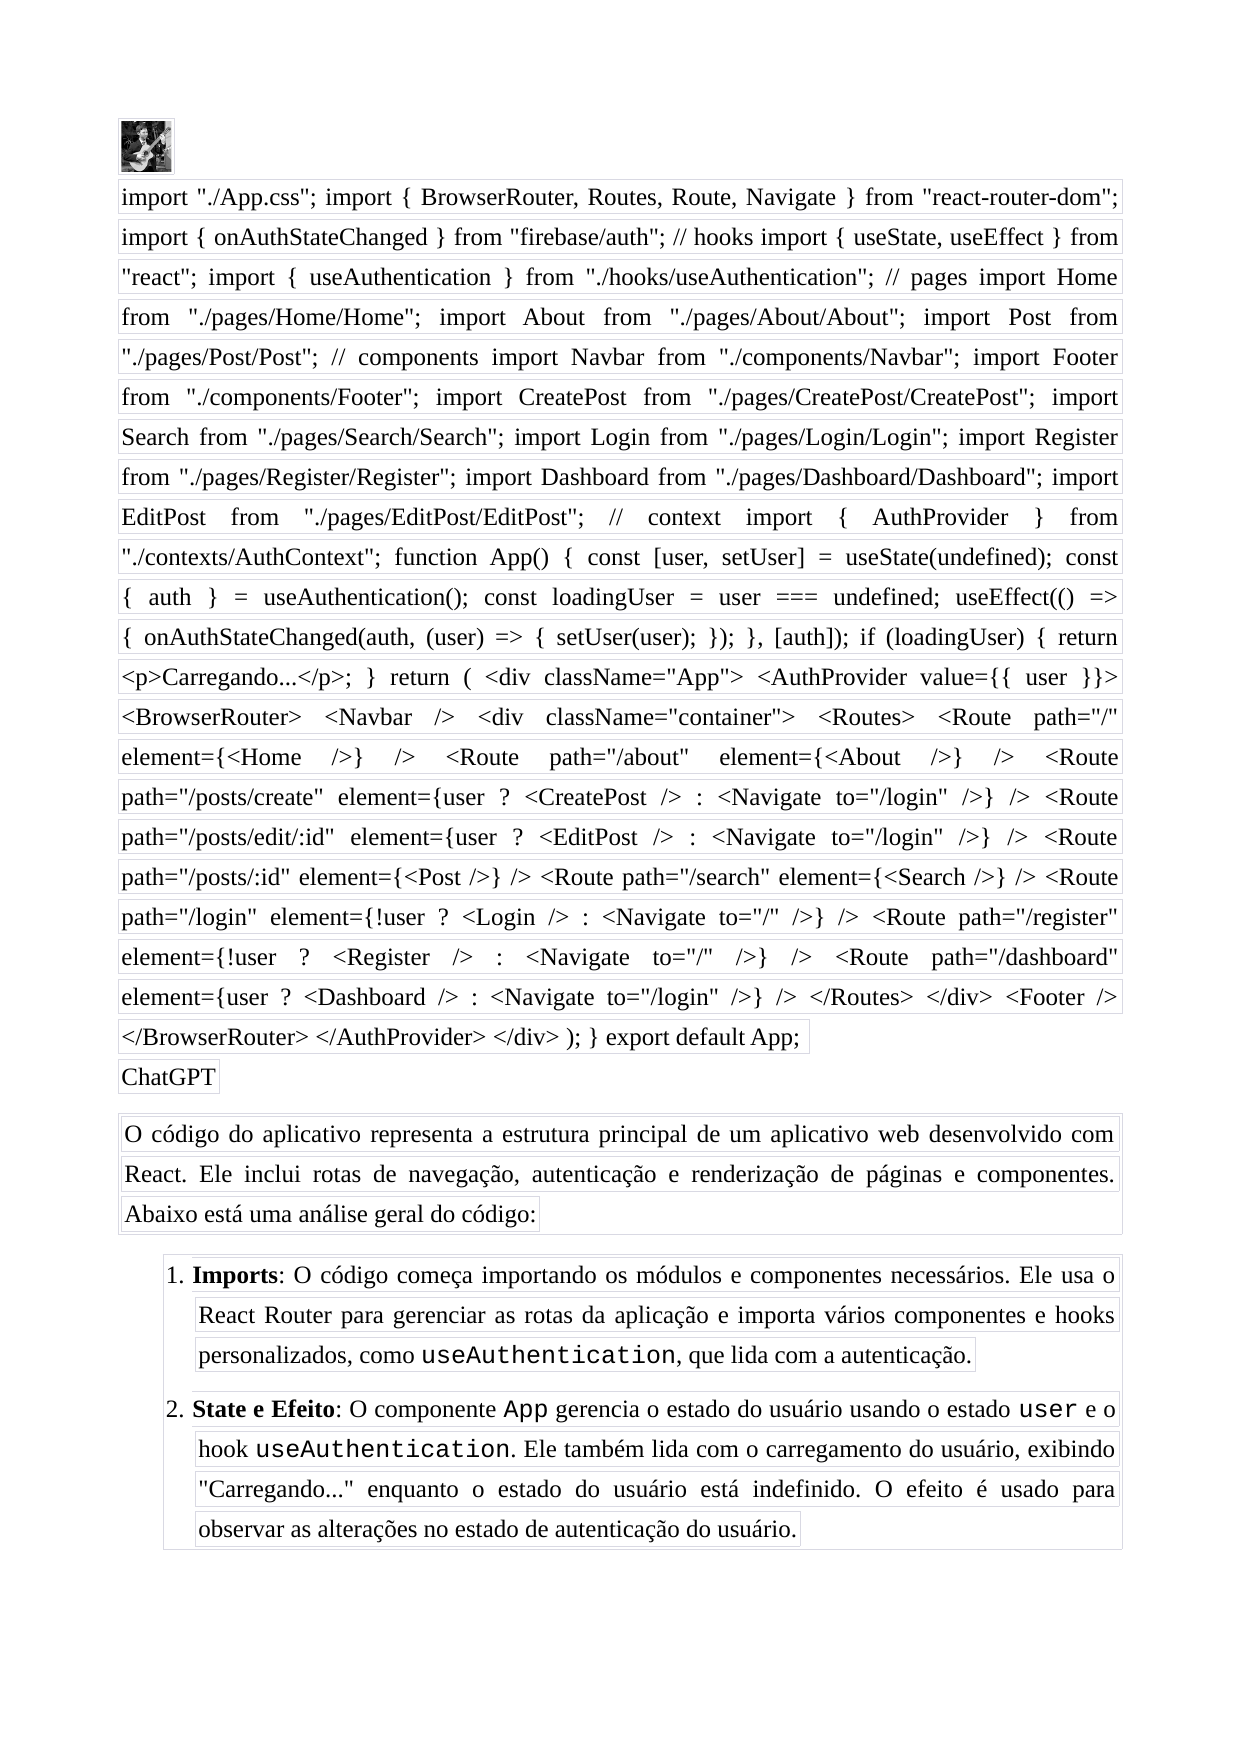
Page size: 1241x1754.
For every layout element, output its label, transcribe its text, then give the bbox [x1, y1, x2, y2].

text element={<Home />} /> <Route path="/about" element={<About />} /> <Route [119, 740, 1122, 773]
text "./contexts/AuthContext"; function App() { const [user, setUser] = useState(undefined); const [119, 540, 1122, 573]
text ChatGPT [119, 1060, 219, 1093]
text path="/posts/create" element={user ? <CreatePost /> : <Navigate to="/login" />} /> <Route [119, 780, 1122, 813]
list State e Efeito: O componente App gerencia o estado do usuário usando o estado user e o hook useAuthentication. Ele também lida com o carregamento do usuário, exibindo "Carregando..." enquanto o estado do usuário está indefinido. O efeito é usado para observar as alterações no estado de autenticação do usuário. [164, 1388, 1122, 1549]
text "./pages/Post/Post"; // components import Navbar from "./components/Navbar"; import Footer [119, 340, 1122, 373]
text EditPost from "./pages/EditPost/EditPost"; // context import { AuthProvider } from [119, 500, 1122, 533]
text Search from "./pages/Search/Search"; import Login from "./pages/Login/Login"; import Register [119, 420, 1122, 453]
text <p>Carregando...</p>; } return ( <div className="App"> <AuthProvider value={{ user }}> [119, 660, 1122, 693]
text element={user ? <Dashboard /> : <Navigate to="/login" />} /> </Routes> </div> <Footer /> [119, 980, 1122, 1013]
picture [121, 121, 172, 172]
text from "./pages/Register/Register"; import Dashboard from "./pages/Dashboard/Dashboard"; import [119, 460, 1122, 493]
text import { onAuthStateChanged } from "firebase/auth"; // hooks import { useState, useEffect } from [119, 220, 1122, 253]
text element={!user ? <Register /> : <Navigate to="/" />} /> <Route path="/dashboard" [119, 940, 1122, 973]
text O código do aplicativo representa a estrutura principal de um aplicativo web desenvolvido com React. Ele inclui rotas de navegação, autenticação e renderização de páginas e componentes. Abaixo está uma análise geral do código: [119, 1114, 1122, 1234]
text path="/posts/edit/:id" element={user ? <EditPost /> : <Navigate to="/login" />} /> <Route [119, 820, 1122, 853]
text "react"; import { useAuthentication } from "./hooks/useAuthentication"; // pages import Home [119, 260, 1122, 293]
text <BrowserRouter> <Navbar /> <div className="container"> <Routes> <Route path="/" [119, 700, 1122, 733]
list Imports: O código começa importando os módulos e componentes necessários. Ele usa o React Router para gerenciar as rotas da aplicação e importa vários componentes e hooks personalizados, como useAuthentication, que lida com a autenticação. [164, 1255, 1122, 1372]
text path="/login" element={!user ? <Login /> : <Navigate to="/" />} /> <Route path="/register" [119, 900, 1122, 933]
text </BrowserRouter> </AuthProvider> </div> ); } export default App; [118, 1014, 1122, 1053]
text path="/posts/:id" element={<Post />} /> <Route path="/search" element={<Search />} /> <Route [119, 860, 1122, 893]
text from "./pages/Home/Home"; import About from "./pages/About/About"; import Post from [119, 300, 1122, 333]
text { onAuthStateChanged(auth, (user) => { setUser(user); }); }, [auth]); if (loadingUser) { return [119, 620, 1122, 653]
text import "./App.css"; import { BrowserRouter, Routes, Route, Navigate } from "react-router-dom"; [119, 180, 1122, 213]
text { auth } = useAuthentication(); const loadingUser = user === undefined; useEffect(() => [119, 580, 1122, 613]
text [220, 1059, 1122, 1093]
text from "./components/Footer"; import CreatePost from "./pages/CreatePost/CreatePost"; import [119, 380, 1122, 413]
